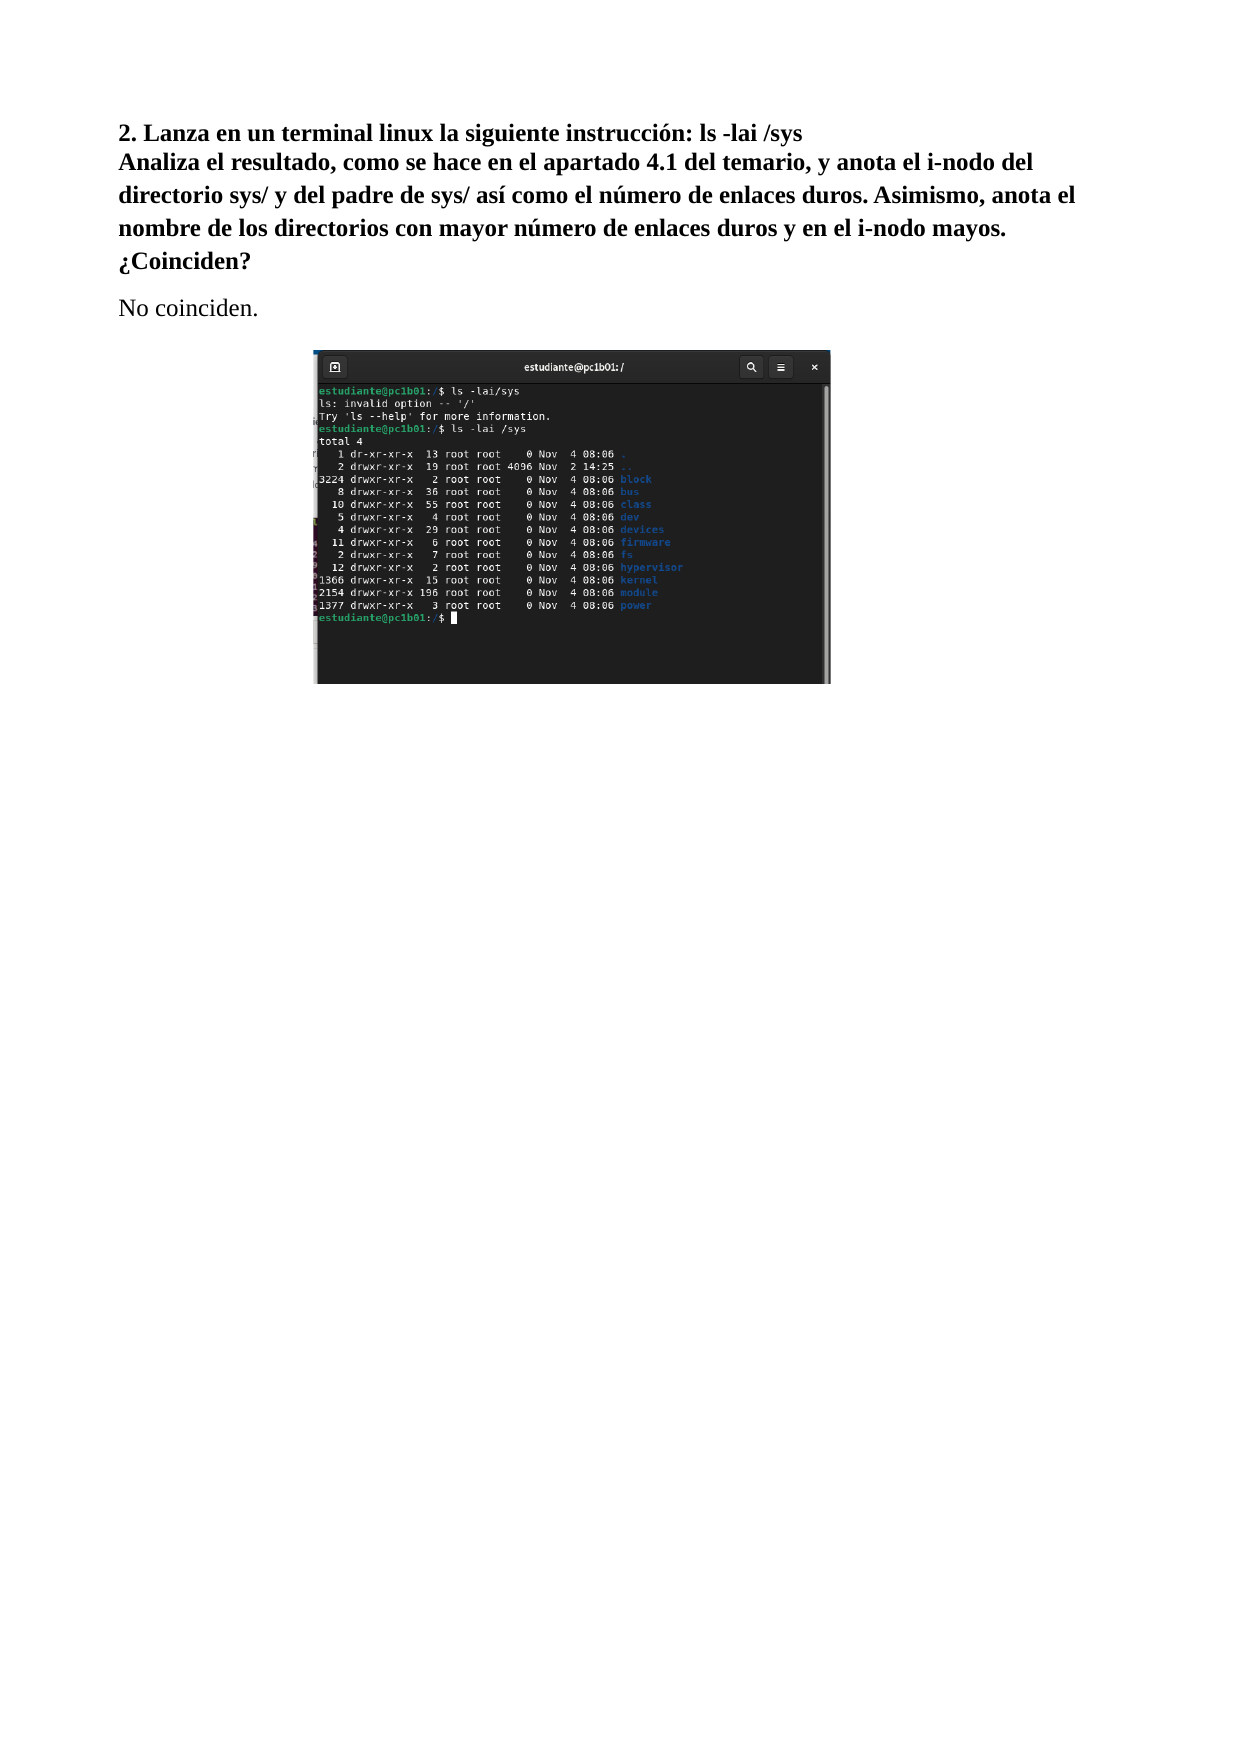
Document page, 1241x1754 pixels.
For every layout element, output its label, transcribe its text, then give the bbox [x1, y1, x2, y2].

text 2. Lanza en un terminal linux la siguiente instrucción: ls -lai /sys [118, 118, 1122, 147]
text Analiza el resultado, como se hace en el apartado 4.1 del temario, y anota el i-nodo del directorio sys/ y del padre de sys/ así como el número de enlaces duros. Asimismo, anota el nombre de los directorios con mayor número de enlaces duros y en el i-nodo mayos. ¿Coinciden? [118, 147, 1122, 275]
picture [313, 350, 831, 684]
text No coinciden. [118, 293, 1122, 322]
